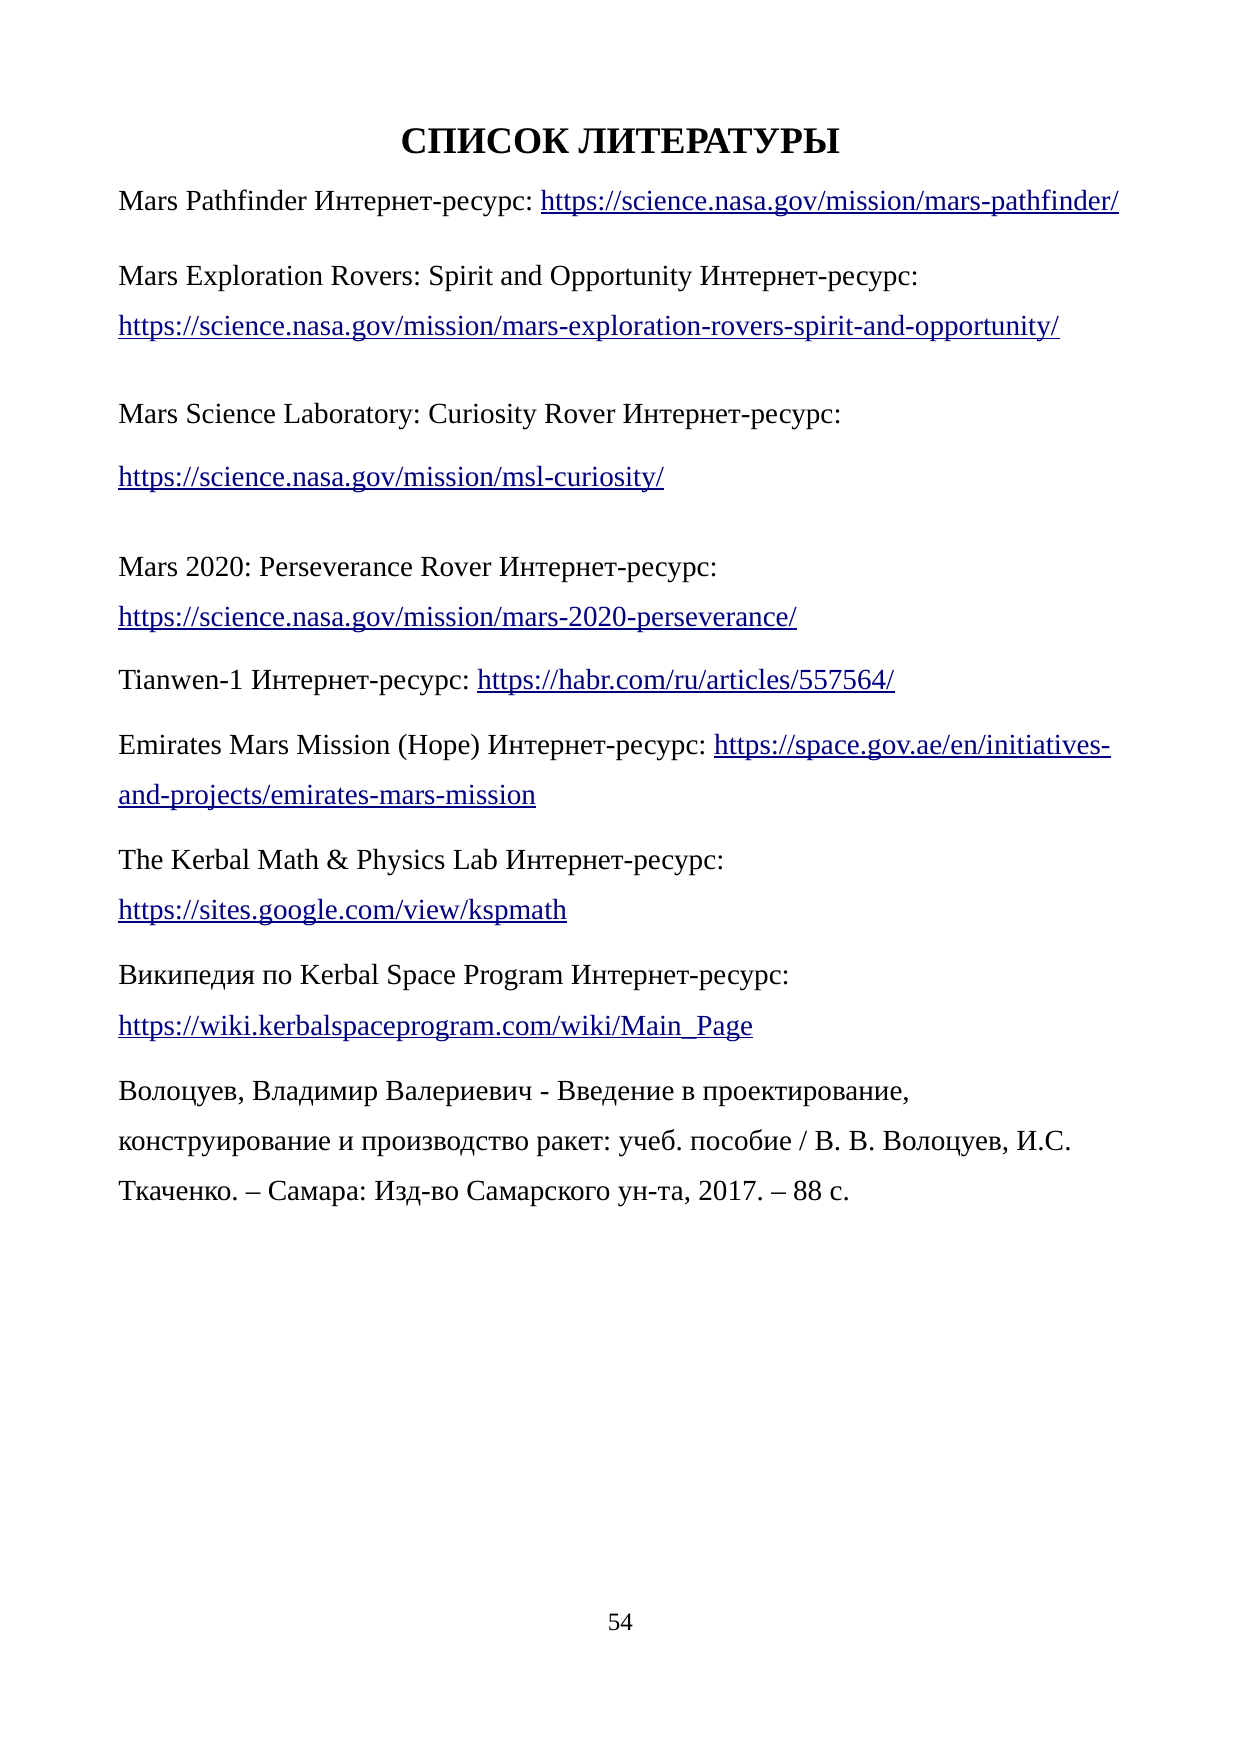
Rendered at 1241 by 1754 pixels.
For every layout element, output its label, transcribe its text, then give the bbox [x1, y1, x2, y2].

text Волоцуев, Владимир Валериевич - Введение в проектирование, конструирование и производство ракет: учеб. пособие / В. В. Волоцуев, И.С. Ткаченко. – Самара: Изд-во Самарского ун-та, 2017. – 88 с. [118, 1073, 1122, 1207]
subtitle Mars Science Laboratory: Curiosity Rover Интернет-ресурс: [118, 396, 1122, 430]
text СПИСОК ЛИТЕРАТУРЫ [118, 118, 1122, 161]
text https://science.nasa.gov/mission/msl-curiosity/ [118, 459, 1122, 493]
text Tianwen-1 Интернет-ресурс: https://habr.com/ru/articles/557564/ [118, 662, 1122, 696]
subtitle Mars 2020: Perseverance Rover Интернет-ресурс: https://science.nasa.gov/mission/mars-2020-perseverance/ [118, 549, 1122, 633]
text Mars Pathfinder Интернет-ресурс: https://science.nasa.gov/mission/mars-pathfinder/ [118, 183, 1122, 216]
subtitle Mars Exploration Rovers: Spirit and Opportunity Интернет-ресурс: https://science.nasa.gov/mission/mars-exploration-rovers-spirit-and-opportunity/ [118, 258, 1122, 342]
text The Kerbal Math & Physics Lab Интернет-ресурс: https://sites.google.com/view/kspmath [118, 842, 1122, 926]
text Википедия по Kerbal Space Program Интернет-ресурс: https://wiki.kerbalspaceprogram.com/wiki/Main_Page [118, 957, 1122, 1041]
text Emirates Mars Mission (Hope) Интернет-ресурс: https://space.gov.ae/en/initiatives-and-projects/emirates-mars-mission [118, 727, 1122, 811]
